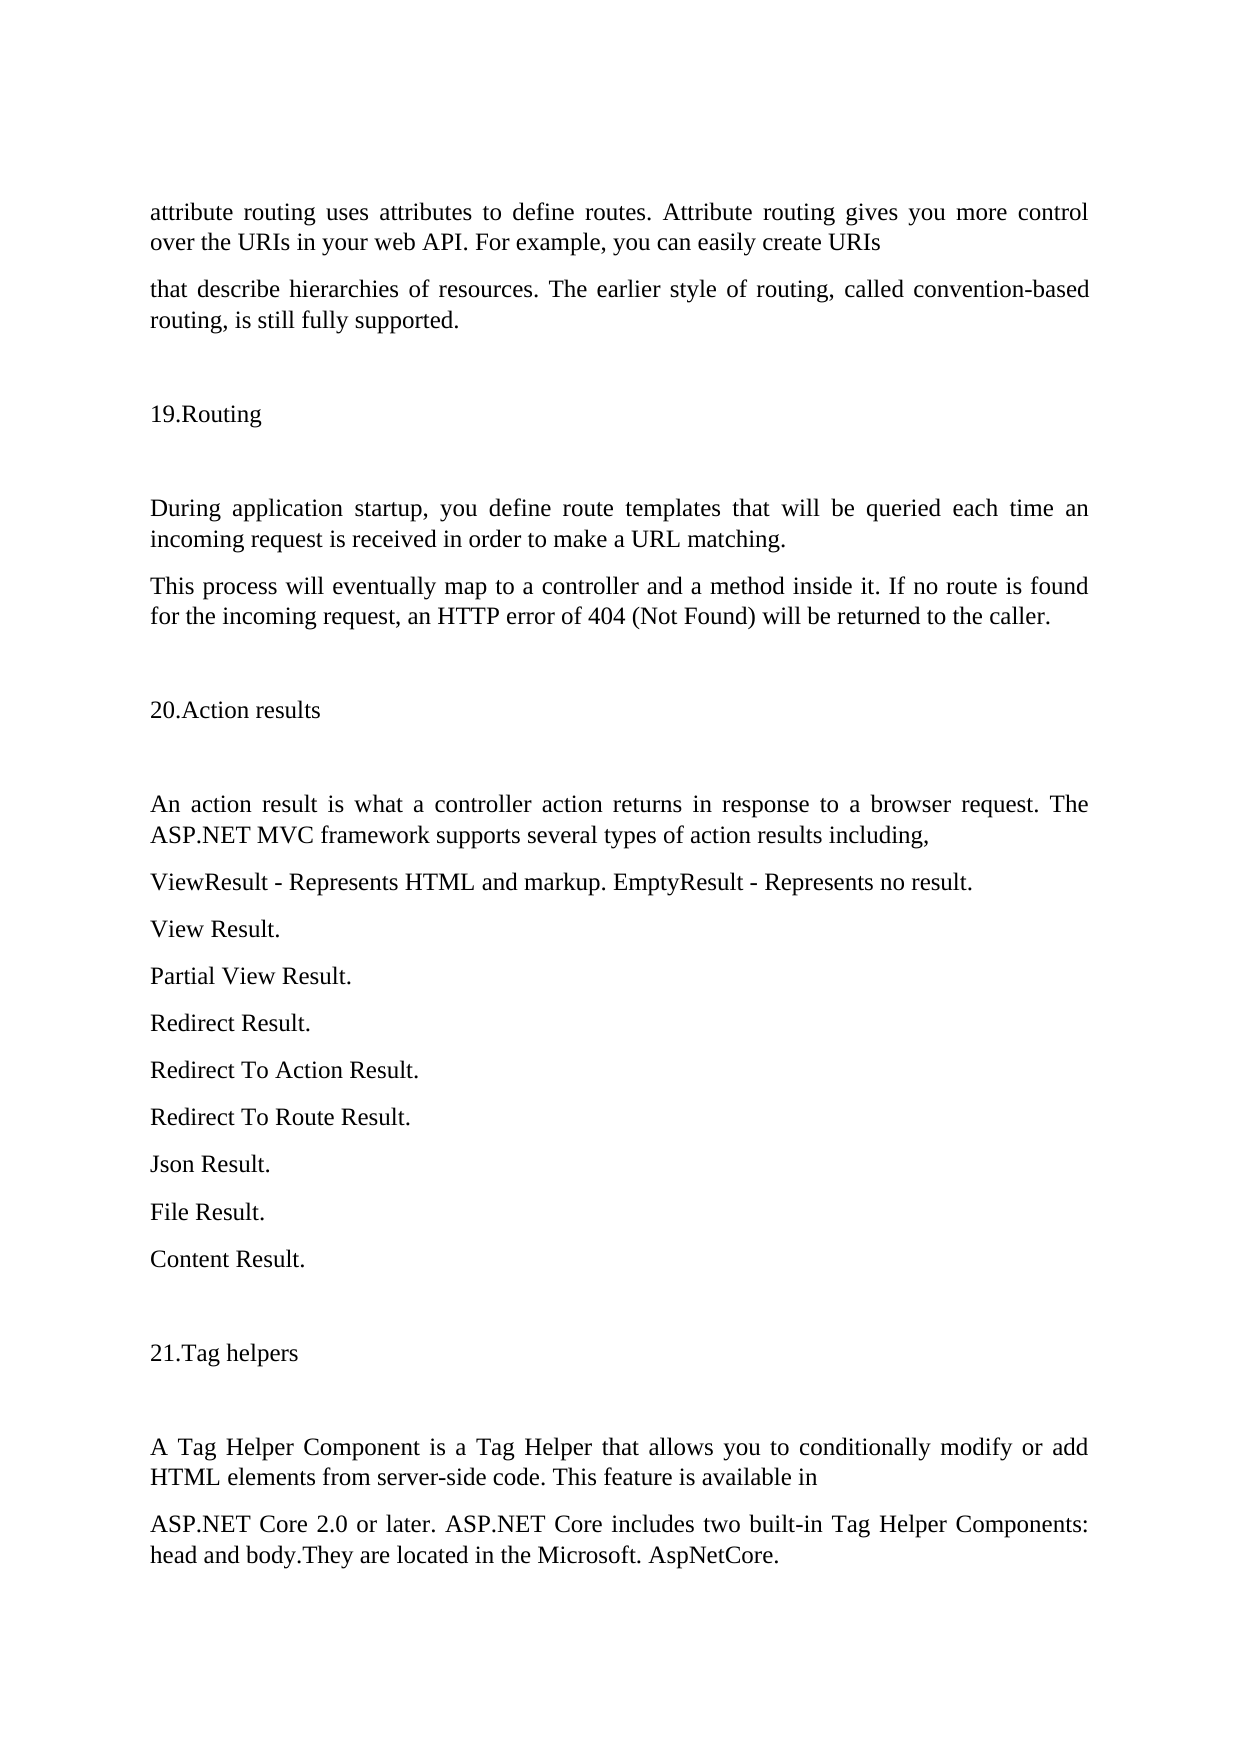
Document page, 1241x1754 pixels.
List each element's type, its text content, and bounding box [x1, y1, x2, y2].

text Redirect To Route Result. [150, 1102, 1090, 1131]
text A Tag Helper Component is a Tag Helper that allows you to conditionally modify or add HTML elements from server-side code. This feature is available in [150, 1432, 1090, 1491]
text An action result is what a controller action returns in response to a browser request. The ASP.NET MVC framework supports several types of action results including, [150, 789, 1090, 849]
text Redirect To Action Result. [150, 1055, 1090, 1084]
text During application startup, you define route templates that will be queried each time an incoming request is received in order to make a URL matching. [150, 493, 1090, 552]
text File Result. [150, 1197, 1090, 1225]
text 19.Routing [150, 399, 1090, 428]
text 20.Action results [150, 695, 1090, 724]
text ASP.NET Core 2.0 or later. ASP.NET Core includes two built-in Tag Helper Components: head and body.They are located in the Microsoft. AspNetCore. [150, 1509, 1090, 1569]
text attribute routing uses attributes to define routes. Attribute routing gives you more control over the URIs in your web API. For example, you can easily create URIs [150, 197, 1090, 256]
text 21.Tag helpers [150, 1338, 1090, 1367]
text View Result. [150, 914, 1090, 943]
text Json Result. [150, 1149, 1090, 1178]
text Redirect Result. [150, 1008, 1090, 1037]
text that describe hierarchies of resources. The earlier style of routing, called convention-based routing, is still fully supported. [150, 274, 1090, 334]
text Content Result. [150, 1244, 1090, 1272]
text Partial View Result. [150, 961, 1090, 990]
text ViewResult - Represents HTML and markup. EmptyResult - Represents no result. [150, 867, 1090, 896]
text This process will eventually map to a controller and a method inside it. If no route is found for the incoming request, an HTTP error of 404 (Not Found) will be returned to the caller. [150, 571, 1090, 630]
